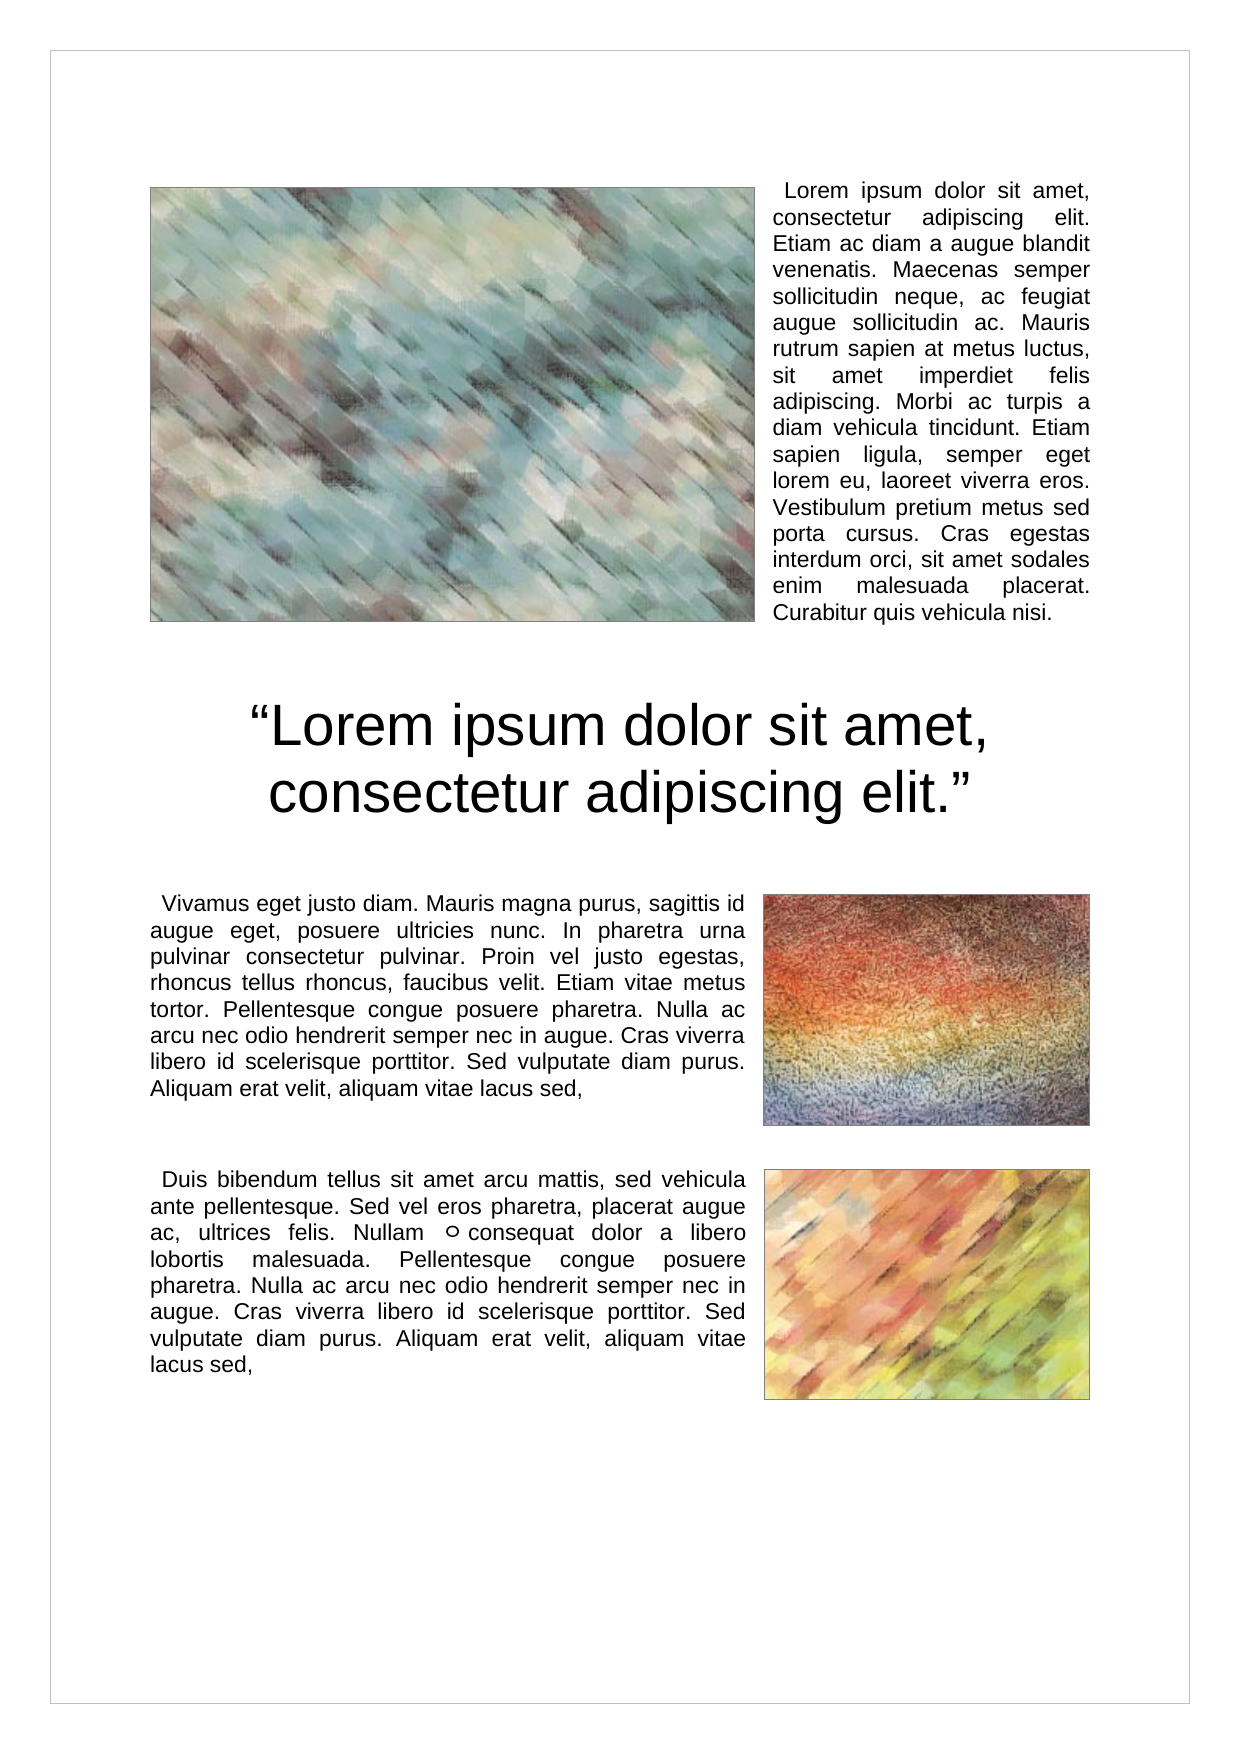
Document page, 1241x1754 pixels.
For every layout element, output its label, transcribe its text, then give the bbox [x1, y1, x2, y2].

text Vivamus eget justo diam. Mauris magna purus, sagittis id augue eget, posuere ultricies nunc. In pharetra urna pulvinar consectetur pulvinar. Proin vel justo egestas, rhoncus tellus rhoncus, faucibus velit. Etiam vitae metus tortor. Pellentesque congue posuere pharetra. Nulla ac arcu nec odio hendrerit semper nec in augue. Cras viverra libero id scelerisque porttitor. Sed vulputate diam purus. Aliquam erat velit, aliquam vitae lacus sed, [150, 890, 1090, 1101]
text Duis bibendum tellus sit amet arcu mattis, sed vehicula ante pellentesque. Sed vel eros pharetra, placerat augue ac, ultrices felis. Nullam ㅇconsequat dolor a libero lobortis malesuada. Pellentesque congue posuere pharetra. Nulla ac arcu nec odio hendrerit semper nec in augue. Cras viverra libero id scelerisque porttitor. Sed vulputate diam purus. Aliquam erat velit, aliquam vitae lacus sed, [150, 1166, 1090, 1377]
text Lorem ipsum dolor sit amet, consectetur adipiscing elit. Etiam ac diam a augue blandit venenatis. Maecenas semper sollicitudin neque, ac feugiat augue sollicitudin ac. Mauris rutrum sapien at metus luctus, sit amet imperdiet felis adipiscing. Morbi ac turpis a diam vehicula tincidunt. Etiam sapien ligula, semper eget lorem eu, laoreet viverra eros. Vestibulum pretium metus sed porta cursus. Cras egestas interdum orci, sit amet sodales enim malesuada placerat. Curabitur quis vehicula nisi. [150, 177, 1090, 625]
picture [151, 188, 754, 621]
picture [764, 895, 1089, 1125]
text “Lorem ipsum dolor sit amet, consectetur adipiscing elit.” [150, 691, 1090, 825]
picture [765, 1170, 1089, 1399]
